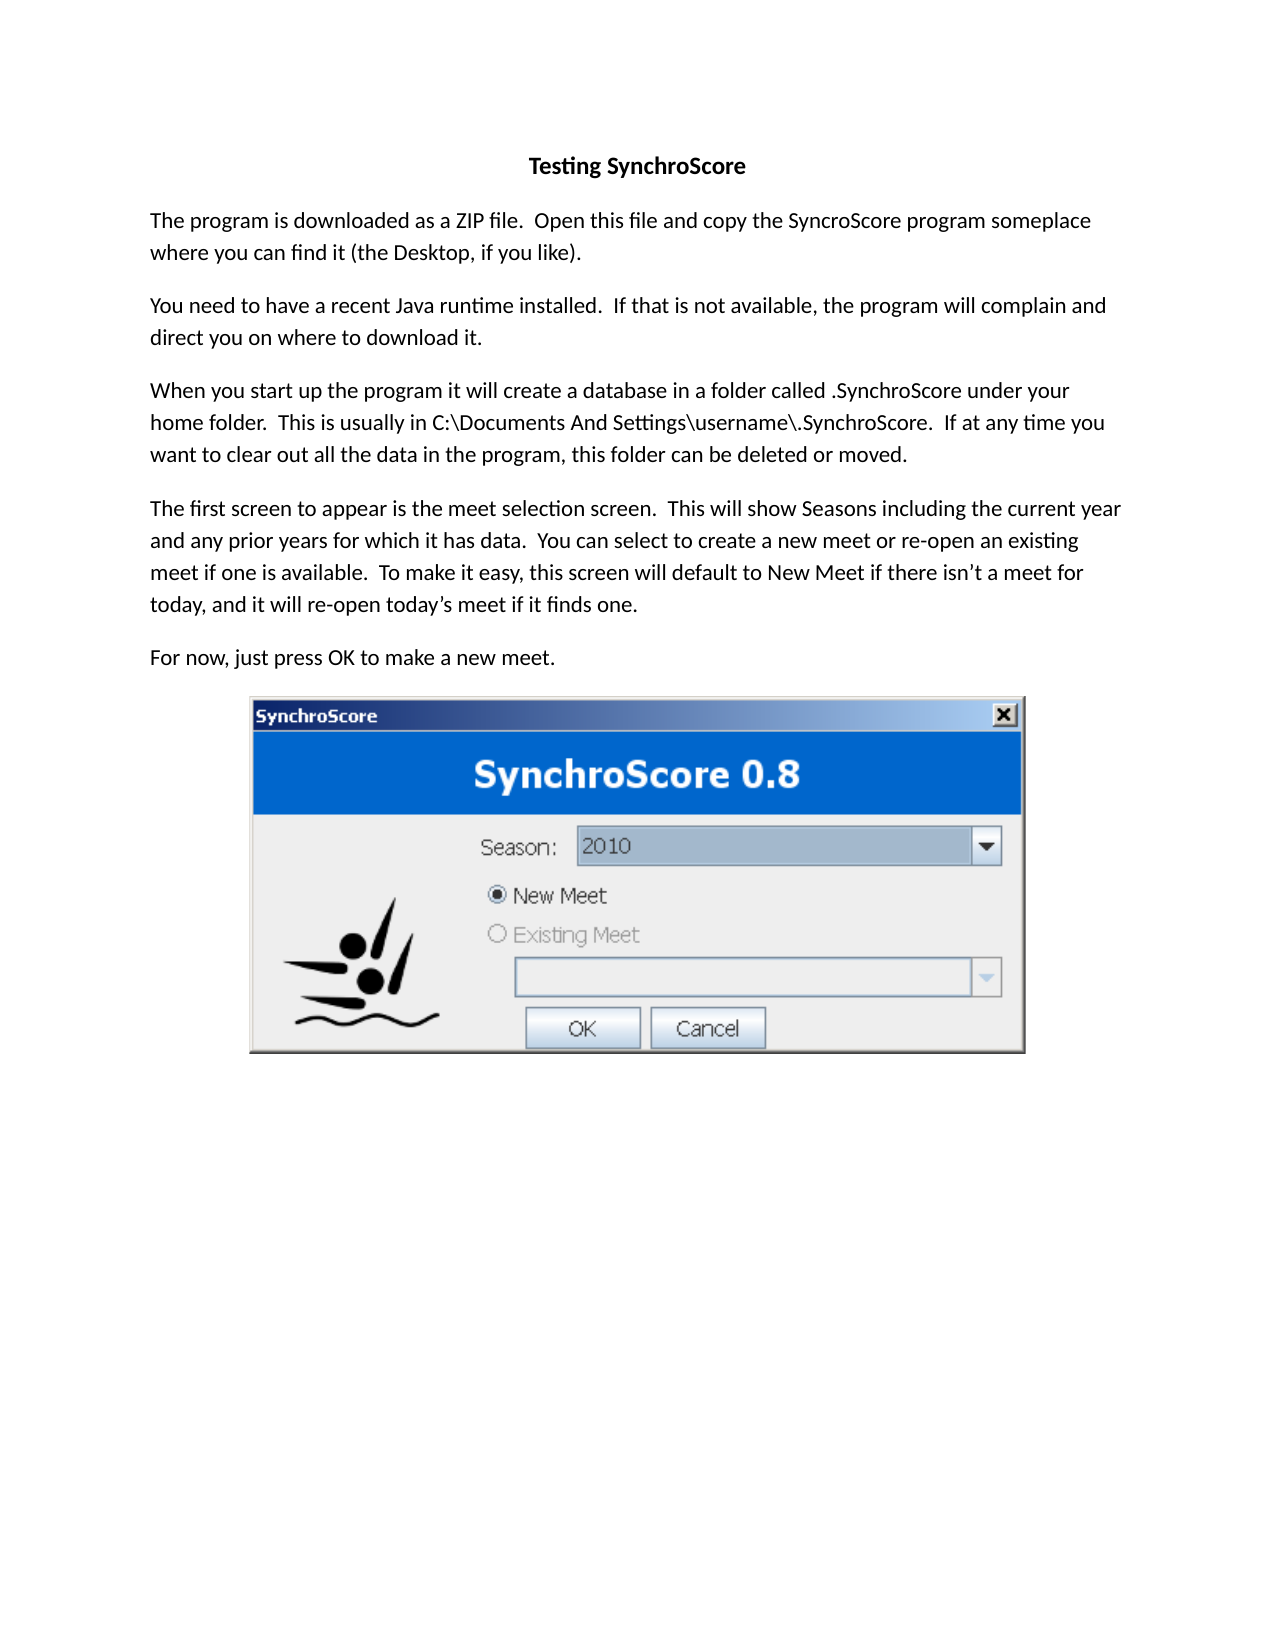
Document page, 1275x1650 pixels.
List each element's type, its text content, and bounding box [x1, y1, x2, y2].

text You need to have a recent Java runtime installed. If that is not available, the program will complain and direct you on where to download it. [150, 291, 1125, 351]
text Testing SynchroScore [150, 150, 1125, 181]
text The first screen to appear is the meet selection screen. This will show Seasons including the current year and any prior years for which it has data. You can select to create a new meet or re-open an existing meet if one is available. To make it easy, this screen will default to New Meet if there isn’t a meet for today, and it will re-open today’s meet if it finds one. [150, 494, 1125, 618]
text When you start up the program it will create a database in a folder called .SynchroScore under your home folder. This is usually in C:\Documents And Settings\username\.SynchroScore. If at any time you want to clear out all the data in the program, this folder can be deleted or moved. [150, 376, 1125, 469]
text The program is downloaded as a ZIP file. Open this file and copy the SyncroScore program someplace where you can find it (the Desktop, if you like). [150, 206, 1125, 266]
picture [249, 696, 1026, 1054]
text For now, just press OK to make a new meet. [150, 643, 1125, 671]
